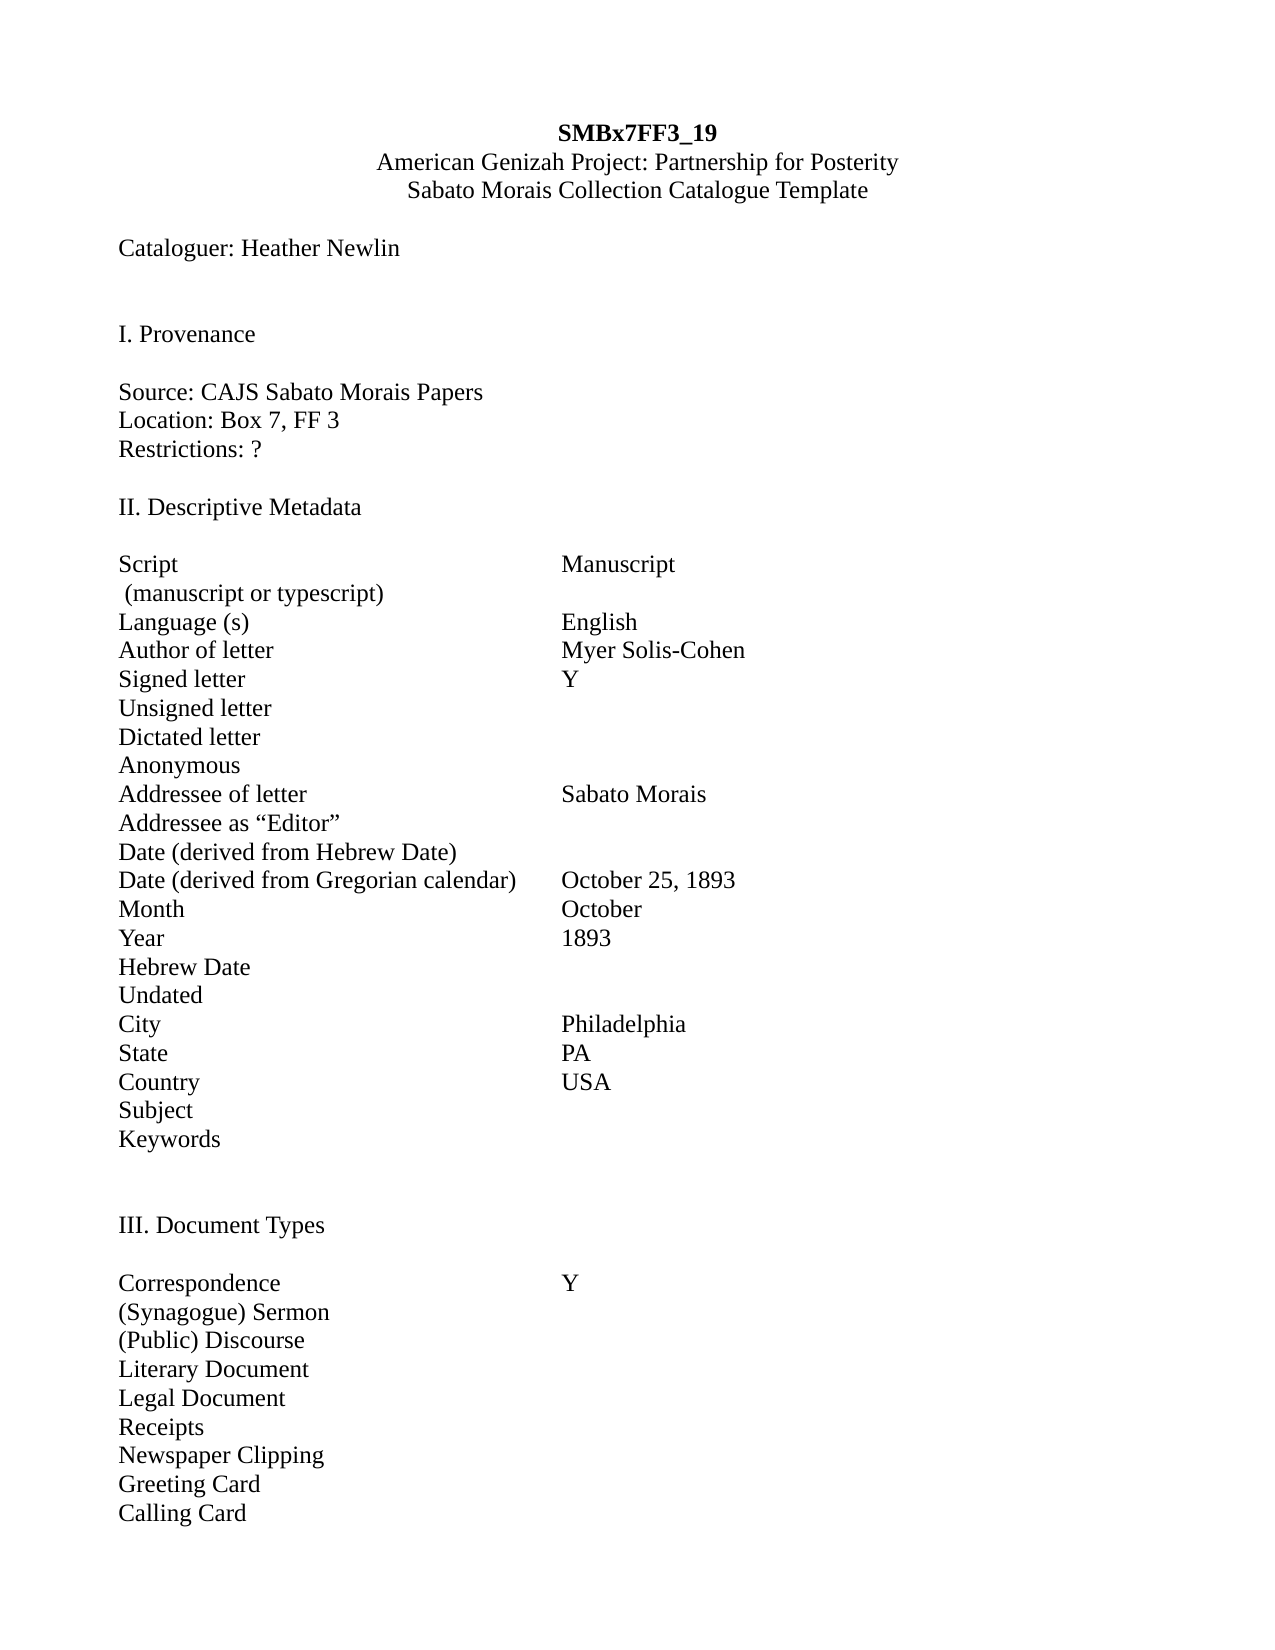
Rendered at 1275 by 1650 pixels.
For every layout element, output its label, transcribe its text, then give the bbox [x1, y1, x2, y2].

text Month October [118, 894, 1157, 923]
text Newspaper Clipping [118, 1441, 1157, 1469]
text Year 1893 [118, 923, 1157, 952]
text Greeting Card [118, 1469, 1157, 1498]
text State PA [118, 1038, 1157, 1067]
text Signed letter Y [118, 664, 1157, 693]
text Addressee as “Editor” [118, 808, 1157, 837]
text Date (derived from Gregorian calendar) October 25, 1893 [118, 866, 1157, 894]
text Anonymous [118, 751, 1157, 779]
text Country USA [118, 1067, 1157, 1096]
text III. Document Types [118, 1211, 1157, 1239]
text SMBx7FF3_19 [118, 118, 1157, 147]
text Hebrew Date [118, 952, 1157, 981]
text (Synagogue) Sermon [118, 1297, 1157, 1326]
text Script Manuscript [118, 549, 1157, 578]
text Literary Document [118, 1354, 1157, 1383]
text Author of letter Myer Solis-Cohen [118, 636, 1157, 664]
text II. Descriptive Metadata [118, 492, 1157, 521]
text Sabato Morais Collection Catalogue Template [118, 176, 1157, 204]
text City Philadelphia [118, 1009, 1157, 1038]
text Calling Card [118, 1498, 1157, 1527]
text Correspondence Y [118, 1268, 1157, 1297]
text (Public) Discourse [118, 1326, 1157, 1354]
text Cataloguer: Heather Newlin [118, 233, 1157, 262]
text Location: Box 7, FF 3 [118, 406, 1157, 434]
text Unsigned letter [118, 693, 1157, 722]
text Receipts [118, 1412, 1157, 1441]
text Dictated letter [118, 722, 1157, 751]
text Language (s) English [118, 607, 1157, 636]
text (manuscript or typescript) [118, 578, 1157, 607]
text American Genizah Project: Partnership for Posterity [118, 147, 1157, 176]
text I. Provenance [118, 319, 1157, 348]
text Addressee of letter Sabato Morais [118, 779, 1157, 808]
text Date (derived from Hebrew Date) [118, 837, 1157, 866]
text Undated [118, 981, 1157, 1009]
text Source: CAJS Sabato Morais Papers [118, 377, 1157, 406]
text Keywords [118, 1124, 1157, 1153]
text Legal Document [118, 1383, 1157, 1412]
text Restrictions: ? [118, 434, 1157, 463]
text Subject [118, 1096, 1157, 1124]
